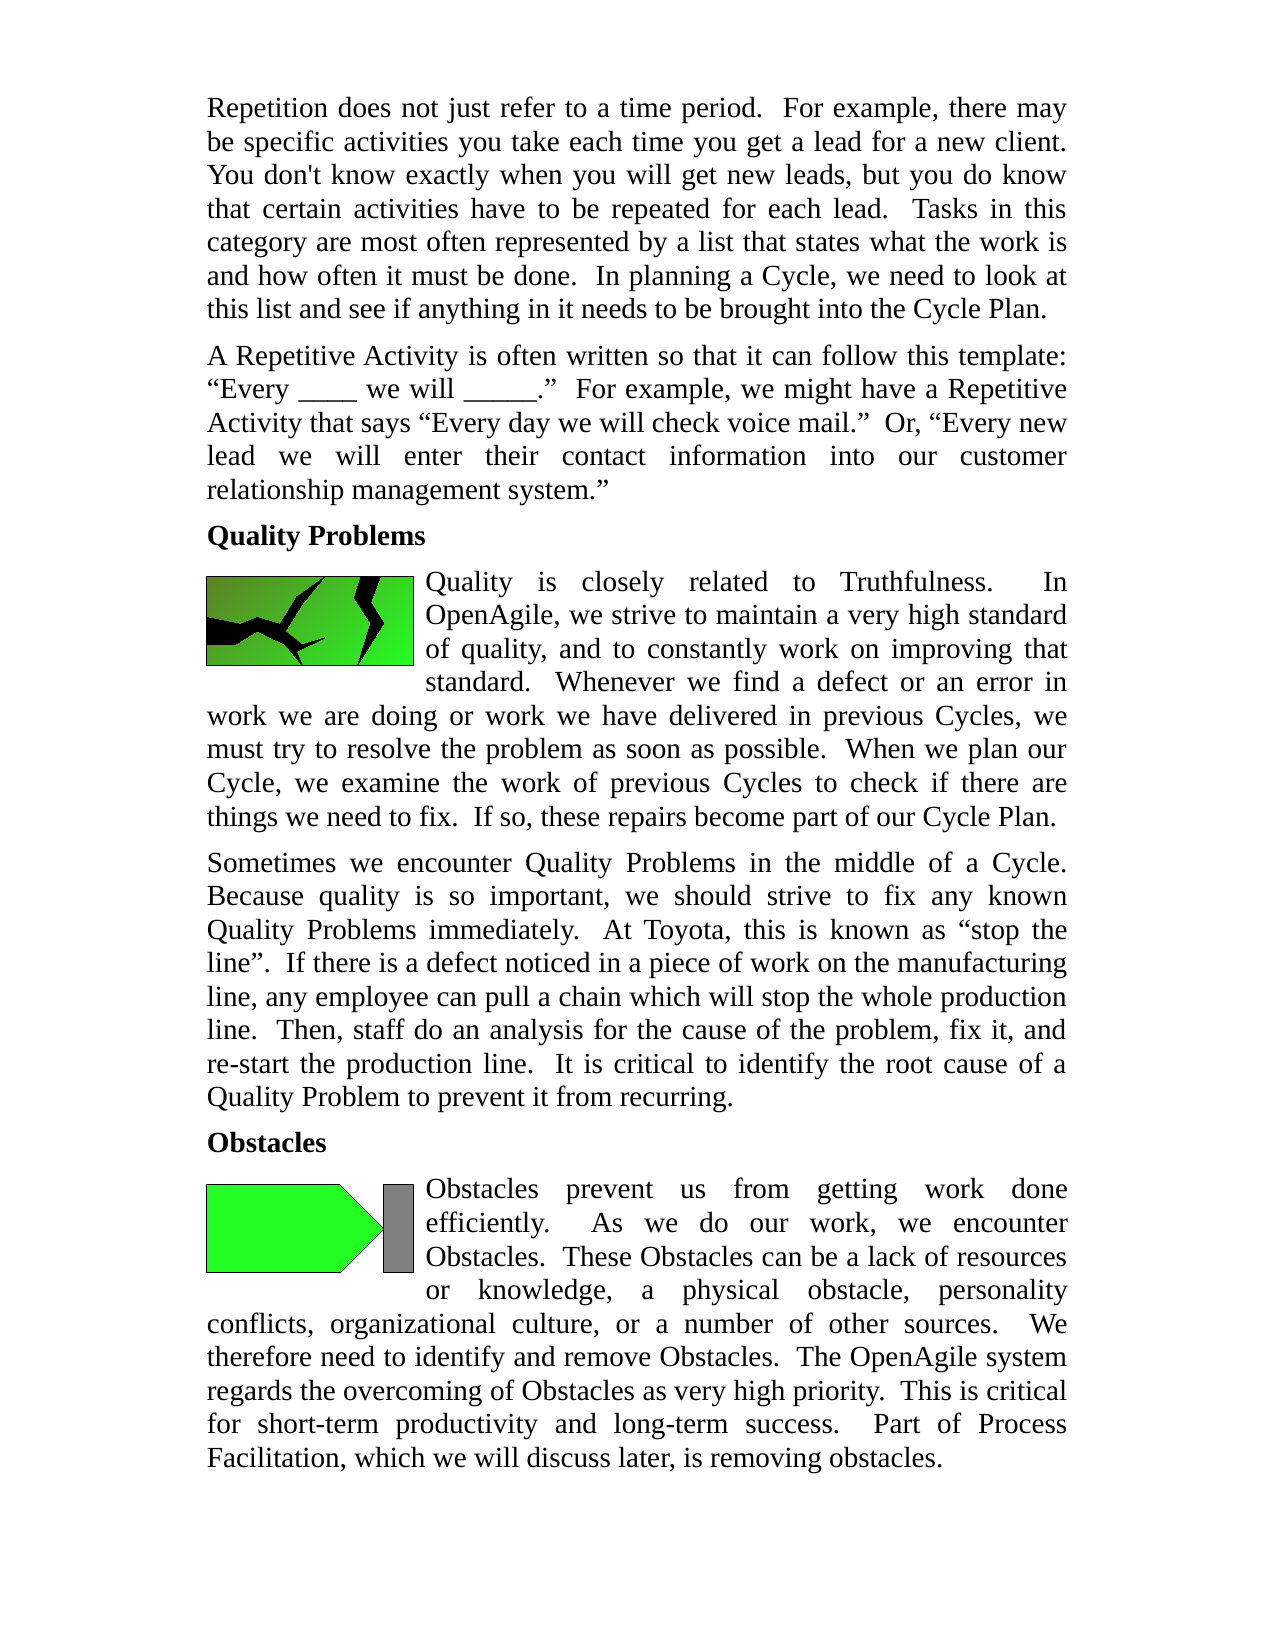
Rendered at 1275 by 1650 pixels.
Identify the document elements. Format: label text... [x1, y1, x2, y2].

text Obstacles prevent us from getting work done efficiently. As we do our work, we encounter Obstacles. These Obstacles can be a lack of resources or knowledge, a physical obstacle, personality conflicts, organizational culture, or a number of other sources. We therefore need to identify and remove Obstacles. The OpenAgile system regards the overcoming of Obstacles as very high priority. This is critical for short-term productivity and long-term success. Part of Process Facilitation, which we will discuss later, is removing obstacles. [207, 1172, 1068, 1473]
text Sometimes we encounter Quality Problems in the middle of a Cycle. Because quality is so important, we should strive to fix any known Quality Problems immediately. At Toyota, this is known as “stop the line”. If there is a defect noticed in a piece of work on the manufacturing line, any employee can pull a chain which will stop the whole production line. Then, staff do an analysis for the cause of the problem, fix it, and re-start the production line. It is critical to identify the root cause of a Quality Problem to prevent it from recurring. [207, 845, 1068, 1113]
text Obstacles [207, 1126, 1068, 1159]
text A Repetitive Activity is often written so that it can follow this template: “Every ____ we will _____.” For example, we might have a Repetitive Activity that says “Every day we will check voice mail.” Or, “Every new lead we will enter their contact information into our customer relationship management system.” [207, 338, 1068, 505]
text Quality Problems [207, 518, 1068, 551]
text Quality is closely related to Truthfulness. In OpenAgile, we strive to maintain a very high standard of quality, and to constantly work on improving that standard. Whenever we find a defect or an error in work we are doing or work we have delivered in previous Cycles, we must try to resolve the problem as soon as possible. When we plan our Cycle, we examine the work of previous Cycles to check if there are things we need to fix. If so, these repairs become part of our Cycle Plan. [207, 564, 1068, 832]
text Repetition does not just refer to a time period. For example, there may be specific activities you take each time you get a lead for a new client. You don't know exactly when you will get new leads, but you do know that certain activities have to be repeated for each lead. Tasks in this category are most often represented by a list that states what the work is and how often it must be done. In planning a Cycle, we need to look at this list and see if anything in it needs to be brought into the Cycle Plan. [207, 90, 1068, 325]
